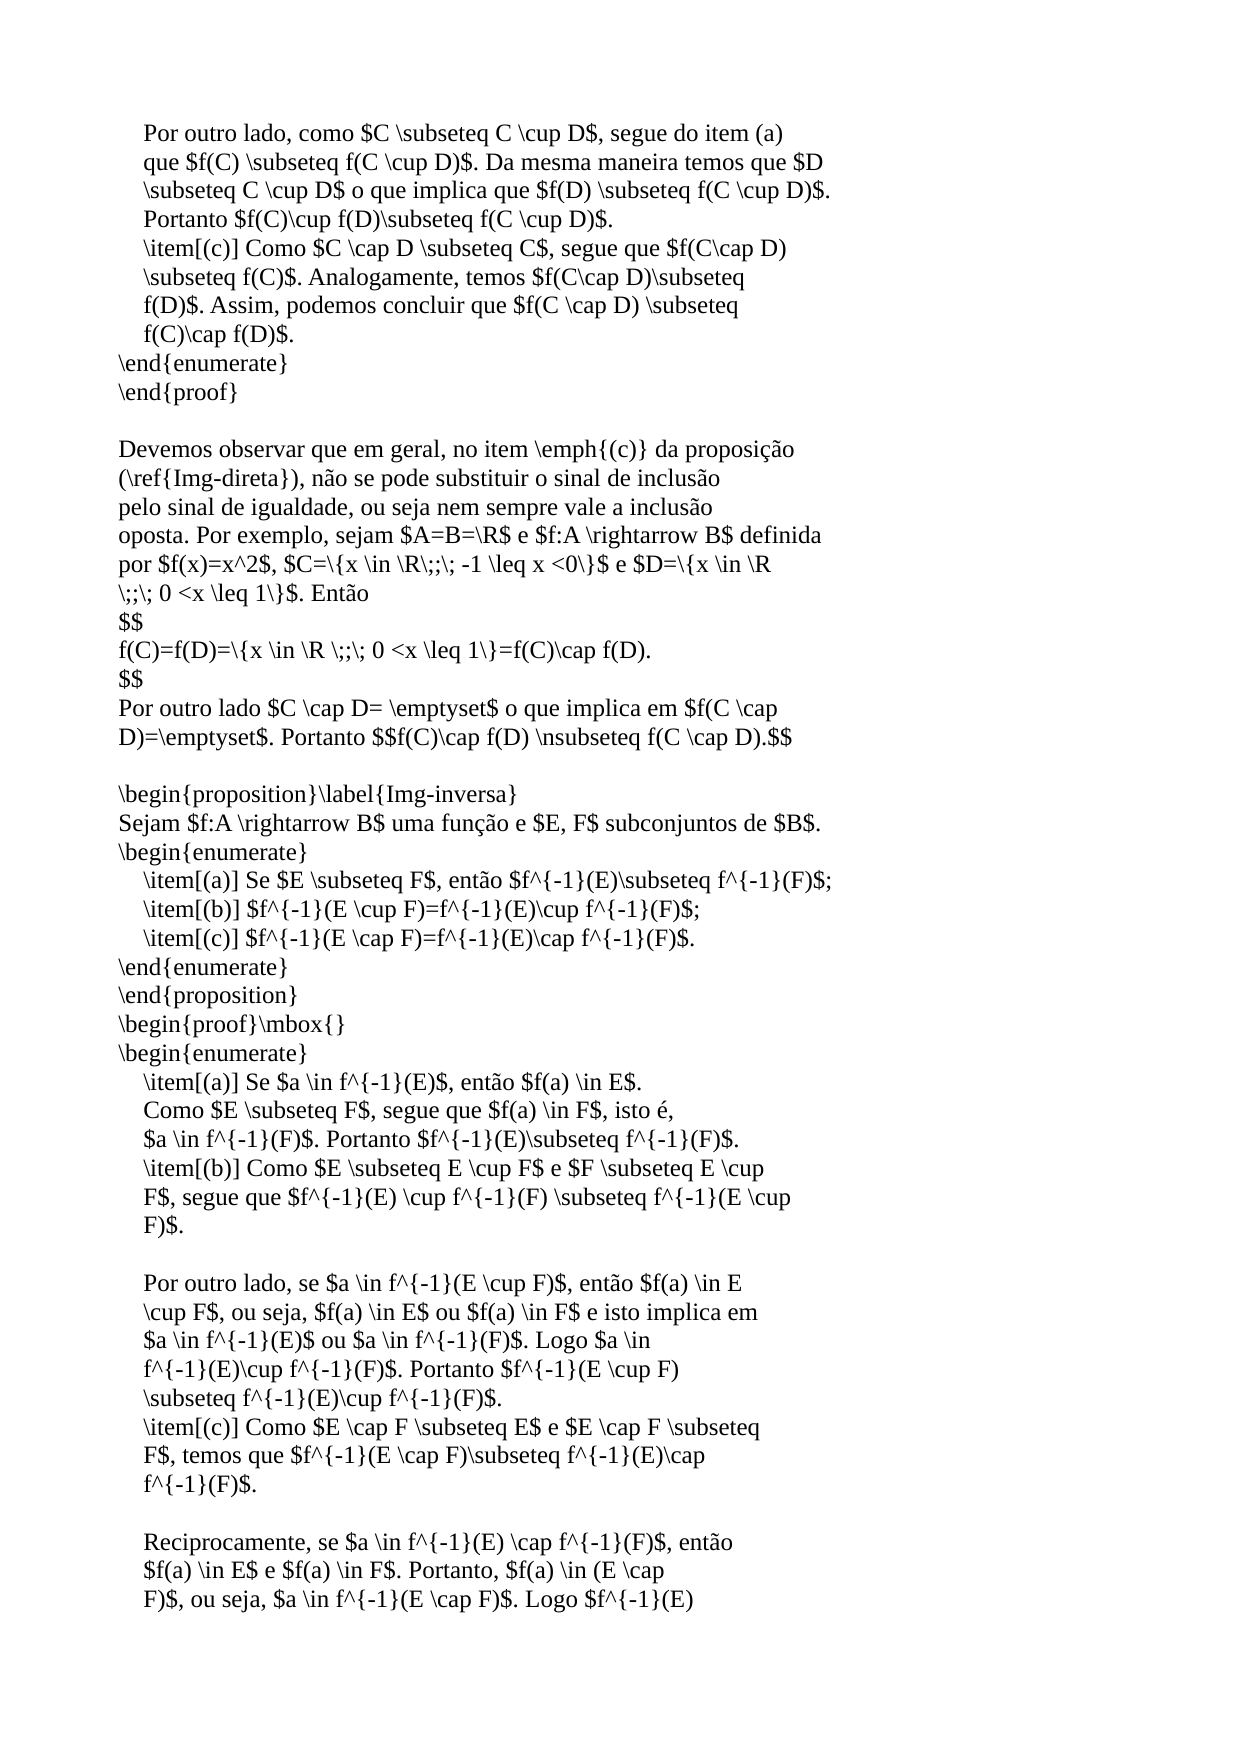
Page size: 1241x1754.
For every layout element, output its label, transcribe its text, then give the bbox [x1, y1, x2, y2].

text Por outro lado, se $a \in f^{-1}(E \cup F)$, então $f(a) \in E [118, 1268, 1122, 1297]
text \item[(c)] Como $E \cap F \subseteq E$ e $E \cap F \subseteq [118, 1412, 1122, 1441]
text \begin{enumerate} [118, 837, 1122, 866]
text Devemos observar que em geral, no item \emph{(c)} da proposição [118, 434, 1122, 463]
text \item[(a)] Se $E \subseteq F$, então $f^{-1}(E)\subseteq f^{-1}(F)$; [118, 866, 1122, 894]
text $$ [118, 607, 1122, 636]
text \;;\; 0 <x \leq 1\}$. Então [118, 578, 1122, 607]
text pelo sinal de igualdade, ou seja nem sempre vale a inclusão [118, 492, 1122, 521]
text \end{enumerate} [118, 348, 1122, 377]
text f(D)$. Assim, podemos concluir que $f(C \cap D) \subseteq [118, 291, 1122, 319]
text \item[(c)] $f^{-1}(E \cap F)=f^{-1}(E)\cap f^{-1}(F)$. [118, 923, 1122, 952]
text F)$, ou seja, $a \in f^{-1}(E \cap F)$. Logo $f^{-1}(E) [118, 1584, 1122, 1613]
text \subseteq f^{-1}(E)\cup f^{-1}(F)$. [118, 1383, 1122, 1412]
text \item[(b)] Como $E \subseteq E \cup F$ e $F \subseteq E \cup [118, 1153, 1122, 1182]
text Portanto $f(C)\cup f(D)\subseteq f(C \cup D)$. [118, 204, 1122, 233]
text \item[(a)] Se $a \in f^{-1}(E)$, então $f(a) \in E$. [118, 1067, 1122, 1096]
text que $f(C) \subseteq f(C \cup D)$. Da mesma maneira temos que $D [118, 147, 1122, 176]
text \begin{enumerate} [118, 1038, 1122, 1067]
text oposta. Por exemplo, sejam $A=B=\R$ e $f:A \rightarrow B$ definida [118, 521, 1122, 549]
text \subseteq f(C)$. Analogamente, temos $f(C\cap D)\subseteq [118, 262, 1122, 291]
text Reciprocamente, se $a \in f^{-1}(E) \cap f^{-1}(F)$, então [118, 1527, 1122, 1556]
text $f(a) \in E$ e $f(a) \in F$. Portanto, $f(a) \in (E \cap [118, 1556, 1122, 1584]
text \item[(b)] $f^{-1}(E \cup F)=f^{-1}(E)\cup f^{-1}(F)$; [118, 894, 1122, 923]
text f(C)=f(D)=\{x \in \R \;;\; 0 <x \leq 1\}=f(C)\cap f(D). [118, 636, 1122, 664]
text $a \in f^{-1}(E)$ ou $a \in f^{-1}(F)$. Logo $a \in [118, 1326, 1122, 1354]
text por $f(x)=x^2$, $C=\{x \in \R\;;\; -1 \leq x <0\}$ e $D=\{x \in \R [118, 549, 1122, 578]
text F)$. [118, 1211, 1122, 1239]
text f^{-1}(F)$. [118, 1469, 1122, 1498]
text f(C)\cap f(D)$. [118, 319, 1122, 348]
text \begin{proof}\mbox{} [118, 1009, 1122, 1038]
text \item[(c)] Como $C \cap D \subseteq C$, segue que $f(C\cap D) [118, 233, 1122, 262]
text Por outro lado, como $C \subseteq C \cup D$, segue do item (a) [118, 118, 1122, 147]
text $$ [118, 664, 1122, 693]
text F$, temos que $f^{-1}(E \cap F)\subseteq f^{-1}(E)\cap [118, 1441, 1122, 1469]
text (\ref{Img-direta}), não se pode substituir o sinal de inclusão [118, 463, 1122, 492]
text $a \in f^{-1}(F)$. Portanto $f^{-1}(E)\subseteq f^{-1}(F)$. [118, 1124, 1122, 1153]
text f^{-1}(E)\cup f^{-1}(F)$. Portanto $f^{-1}(E \cup F) [118, 1354, 1122, 1383]
text \end{enumerate} [118, 952, 1122, 981]
text \subseteq C \cup D$ o que implica que $f(D) \subseteq f(C \cup D)$. [118, 176, 1122, 204]
text \end{proposition} [118, 981, 1122, 1009]
text \cup F$, ou seja, $f(a) \in E$ ou $f(a) \in F$ e isto implica em [118, 1297, 1122, 1326]
text Sejam $f:A \rightarrow B$ uma função e $E, F$ subconjuntos de $B$. [118, 808, 1122, 837]
text F$, segue que $f^{-1}(E) \cup f^{-1}(F) \subseteq f^{-1}(E \cup [118, 1182, 1122, 1211]
text Por outro lado $C \cap D= \emptyset$ o que implica em $f(C \cap [118, 693, 1122, 722]
text D)=\emptyset$. Portanto $$f(C)\cap f(D) \nsubseteq f(C \cap D).$$ [118, 722, 1122, 751]
text \begin{proposition}\label{Img-inversa} [118, 779, 1122, 808]
text \end{proof} [118, 377, 1122, 406]
text Como $E \subseteq F$, segue que $f(a) \in F$, isto é, [118, 1096, 1122, 1124]
